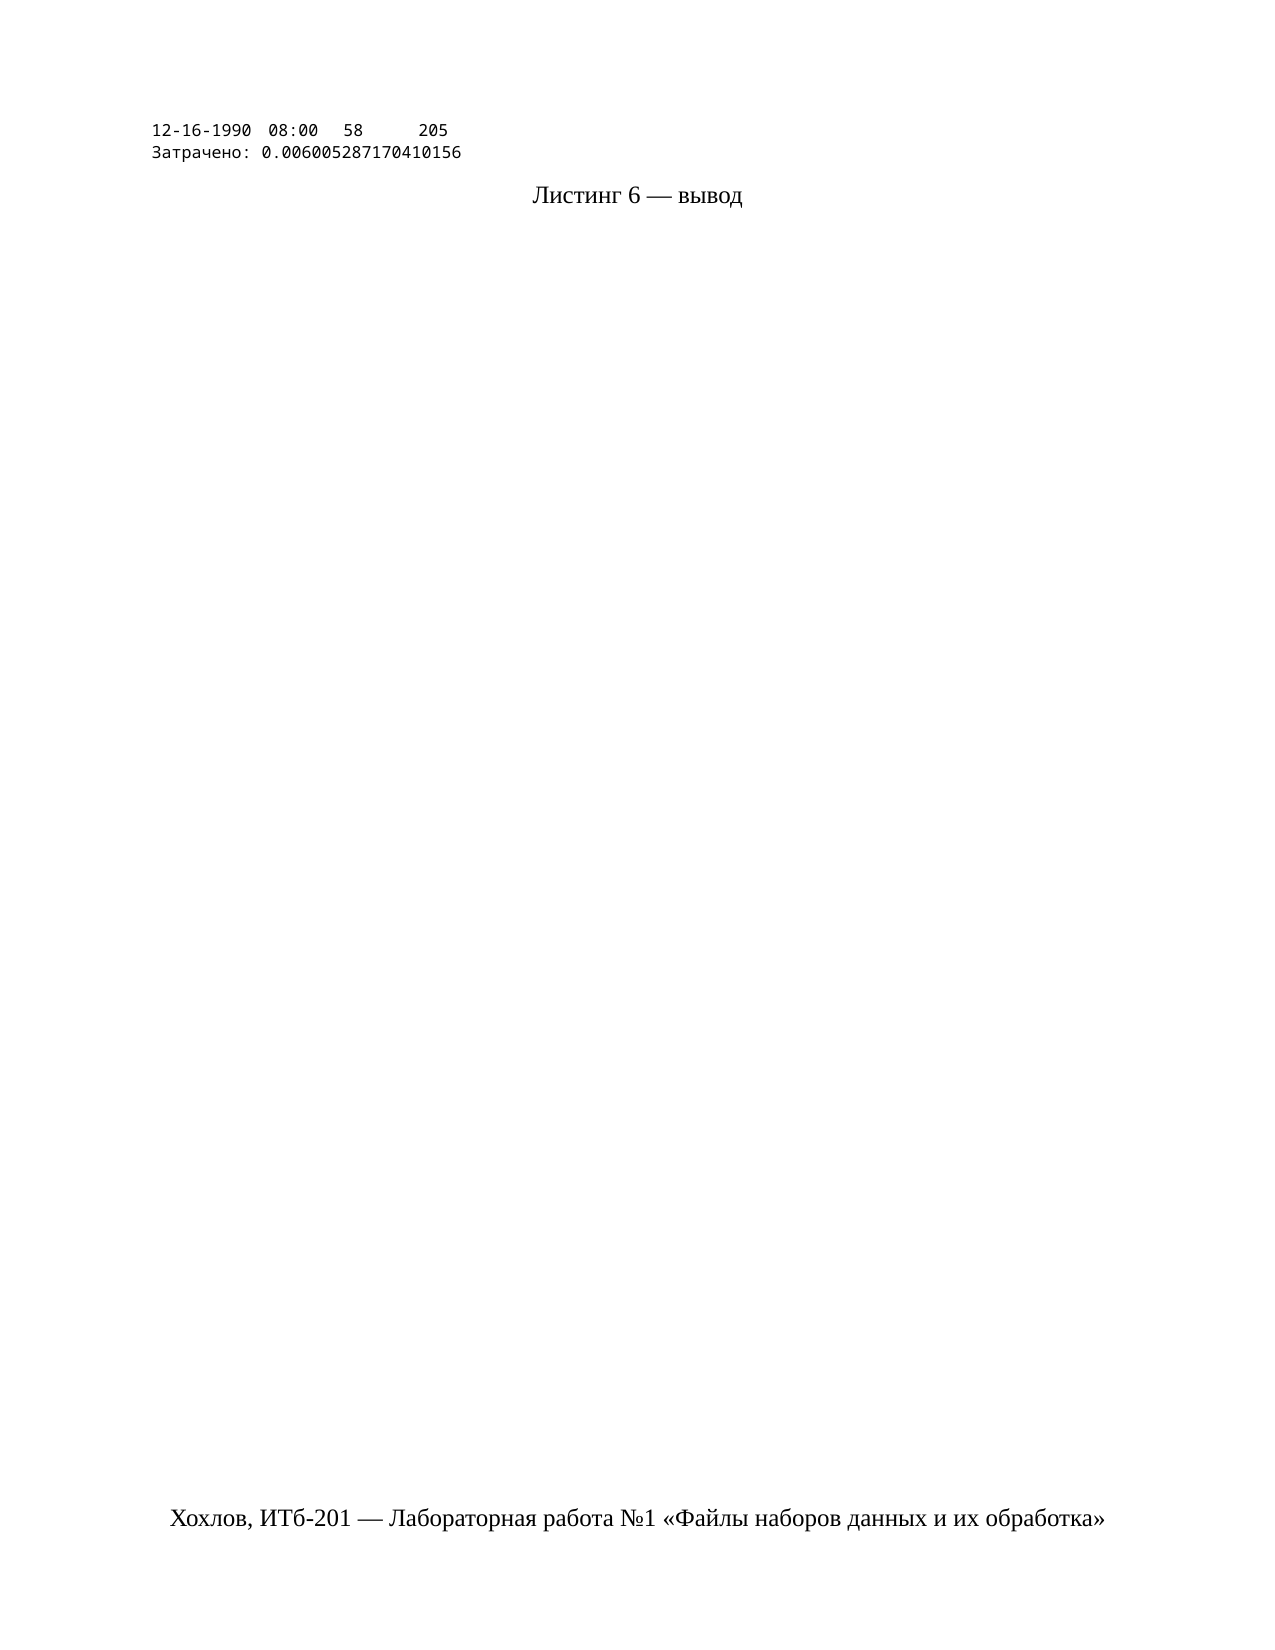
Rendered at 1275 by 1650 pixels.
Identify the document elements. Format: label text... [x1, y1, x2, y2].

text Затрачено: 0.006005287170410156 [118, 141, 1157, 163]
text Листинг 6 — вывод [118, 180, 1157, 209]
text 12-16-1990 08:00 58 205 [118, 118, 1157, 141]
